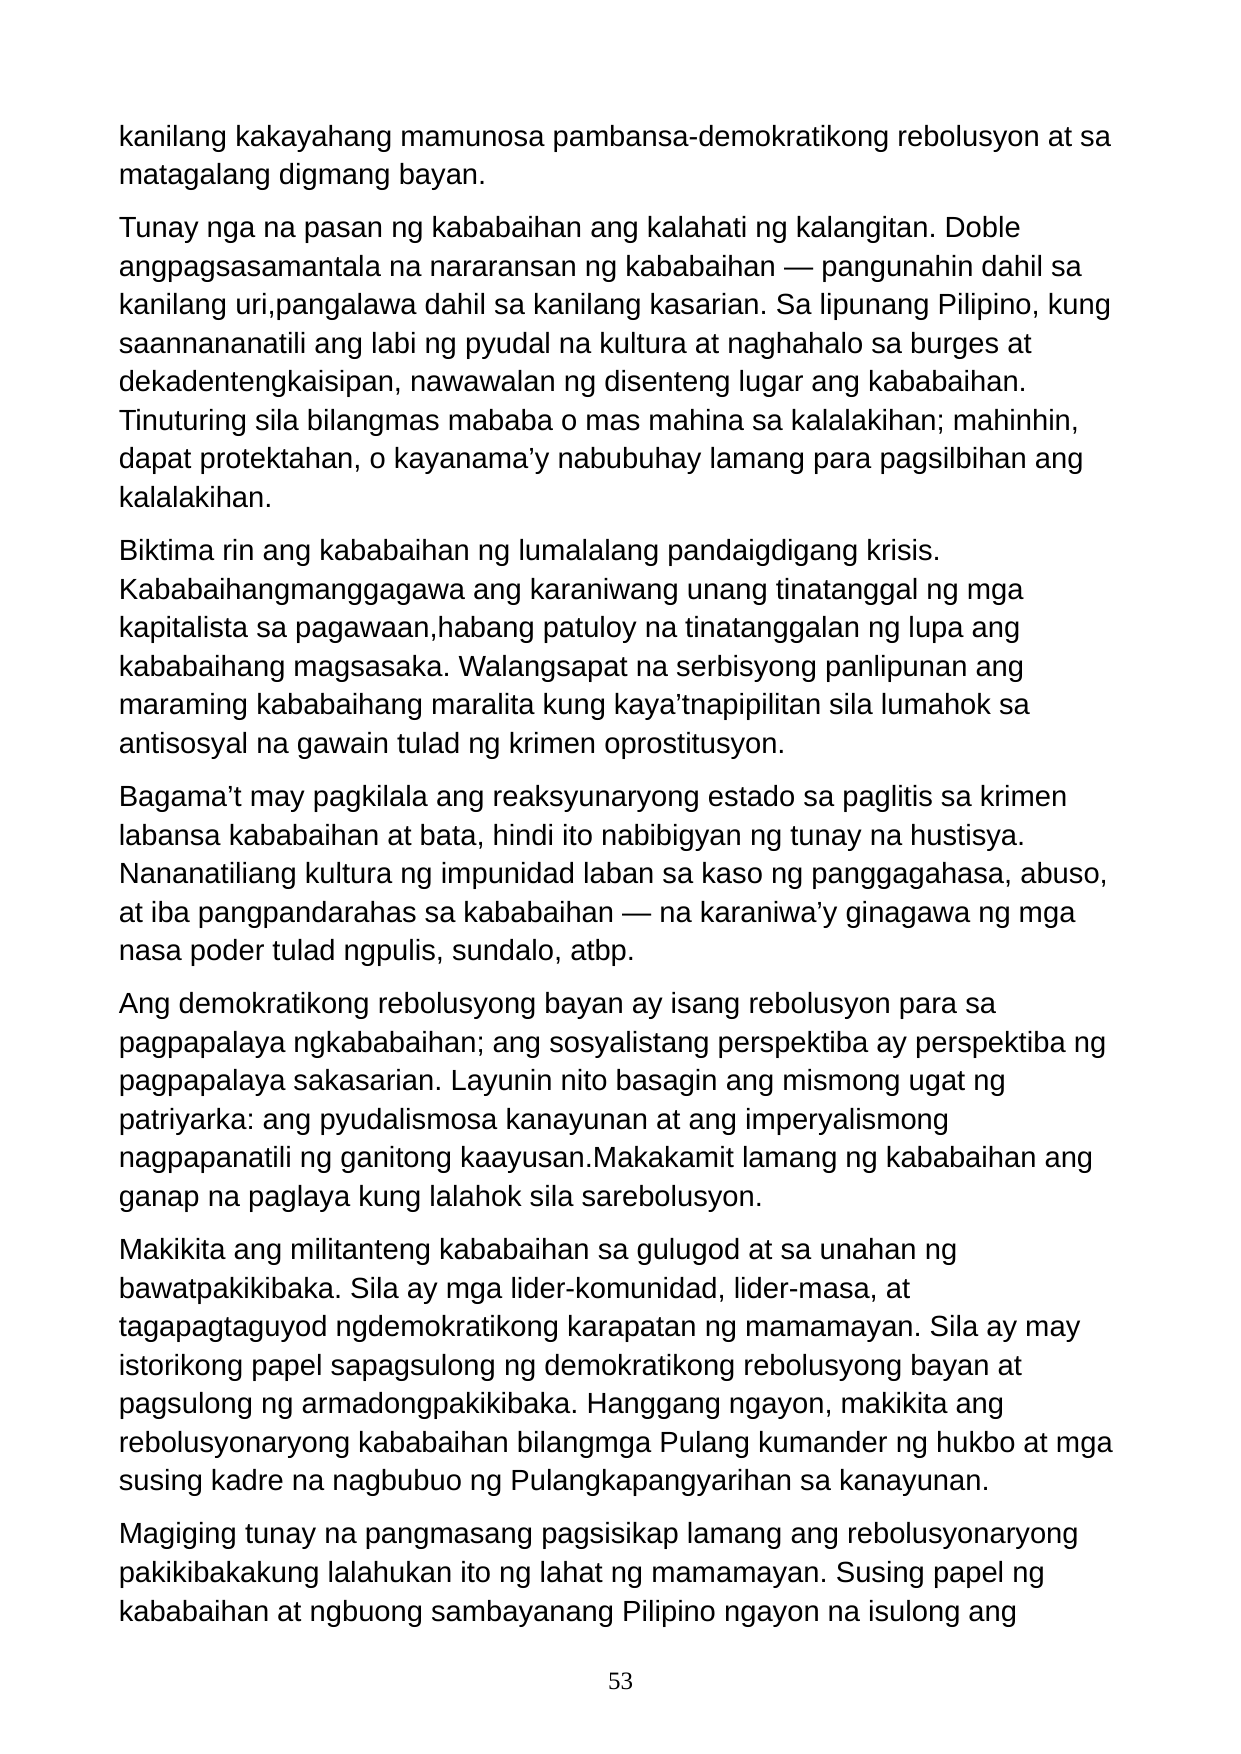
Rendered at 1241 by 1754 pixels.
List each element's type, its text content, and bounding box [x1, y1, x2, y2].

text kanilang kakayahang mamunosa pambansa-demokratikong rebolusyon at sa matagalang digmang bayan. [118, 118, 1122, 191]
text Magiging tunay na pangmasang pagsisikap lamang ang rebolusyonaryong pakikibakakung lalahukan ito ng lahat ng mamamayan. Susing papel ng kababaihan at ngbuong sambayanang Pilipino ngayon na isulong ang [118, 1516, 1122, 1627]
text Biktima rin ang kababaihan ng lumalalang pandaigdigang krisis. Kababaihangmanggagawa ang karaniwang unang tinatanggal ng mga kapitalista sa pagawaan,habang patuloy na tinatanggalan ng lupa ang kababaihang magsasaka. Walangsapat na serbisyong panlipunan ang maraming kababaihang maralita kung kaya’tnapipilitan sila lumahok sa antisosyal na gawain tulad ng krimen oprostitusyon. [118, 533, 1122, 759]
text Makikita ang militanteng kababaihan sa gulugod at sa unahan ng bawatpakikibaka. Sila ay mga lider-komunidad, lider-masa, at tagapagtaguyod ngdemokratikong karapatan ng mamamayan. Sila ay may istorikong papel sapagsulong ng demokratikong rebolusyong bayan at pagsulong ng armadongpakikibaka. Hanggang ngayon, makikita ang rebolusyonaryong kababaihan bilangmga Pulang kumander ng hukbo at mga susing kadre na nagbubuo ng Pulangkapangyarihan sa kanayunan. [118, 1232, 1122, 1497]
text Bagama’t may pagkilala ang reaksyunaryong estado sa paglitis sa krimen labansa kababaihan at bata, hindi ito nabibigyan ng tunay na hustisya. Nananatiliang kultura ng impunidad laban sa kaso ng panggagahasa, abuso, at iba pangpandarahas sa kababaihan — na karaniwa’y ginagawa ng mga nasa poder tulad ngpulis, sundalo, atbp. [118, 779, 1122, 967]
text Tunay nga na pasan ng kababaihan ang kalahati ng kalangitan. Doble angpagsasamantala na nararansan ng kababaihan — pangunahin dahil sa kanilang uri,pangalawa dahil sa kanilang kasarian. Sa lipunang Pilipino, kung saannananatili ang labi ng pyudal na kultura at naghahalo sa burges at dekadentengkaisipan, nawawalan ng disenteng lugar ang kababaihan. Tinuturing sila bilangmas mababa o mas mahina sa kalalakihan; mahinhin, dapat protektahan, o kayanama’y nabubuhay lamang para pagsilbihan ang kalalakihan. [118, 210, 1122, 513]
text Ang demokratikong rebolusyong bayan ay isang rebolusyon para sa pagpapalaya ngkababaihan; ang sosyalistang perspektiba ay perspektiba ng pagpapalaya sakasarian. Layunin nito basagin ang mismong ugat ng patriyarka: ang pyudalismosa kanayunan at ang imperyalismong nagpapanatili ng ganitong kaayusan.Makakamit lamang ng kababaihan ang ganap na paglaya kung lalahok sila sarebolusyon. [118, 986, 1122, 1212]
